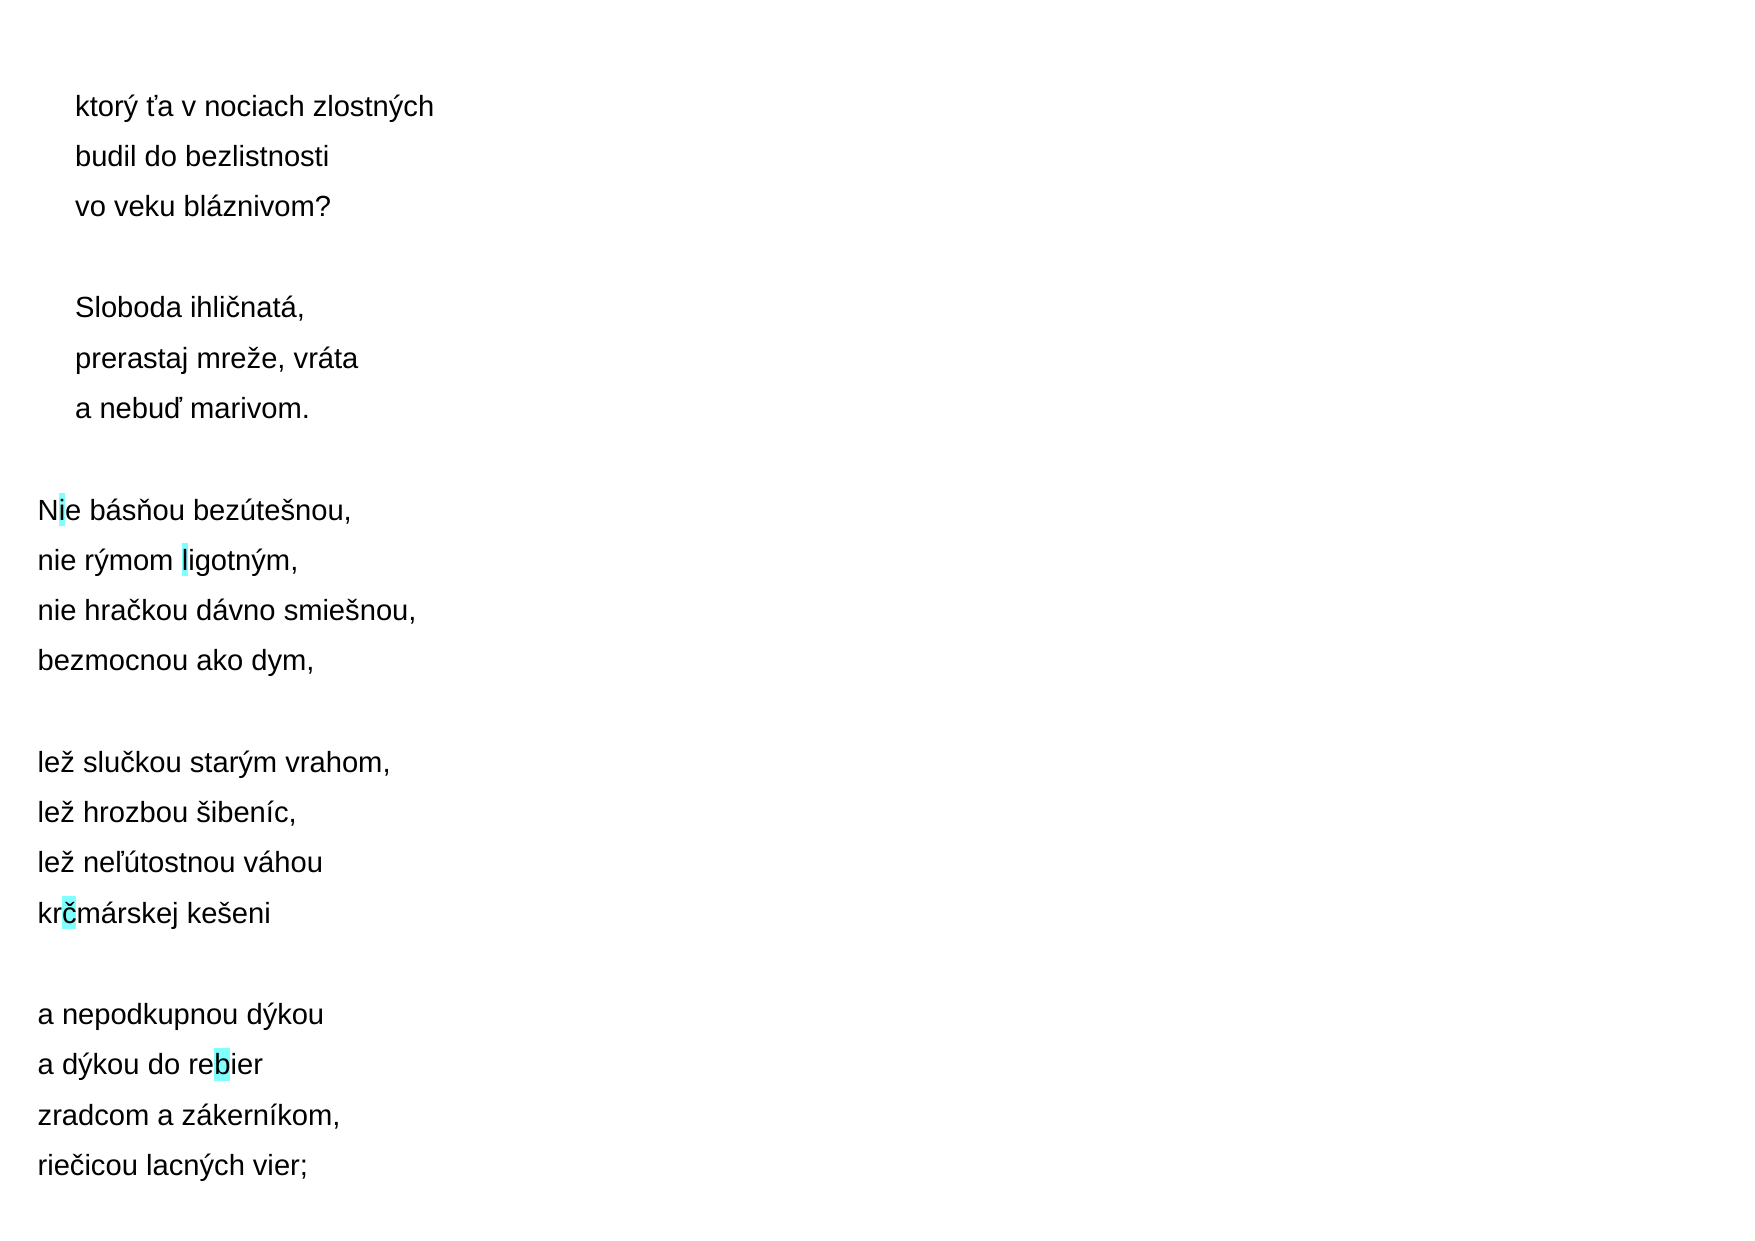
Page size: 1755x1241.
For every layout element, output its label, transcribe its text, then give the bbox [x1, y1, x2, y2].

text a dýkou do rebier [37, 1047, 1148, 1081]
text a nebuď marivom. [37, 391, 1148, 425]
text lež slučkou starým vrahom, [37, 745, 1148, 778]
text Nie básňou bezútešnou, [37, 492, 1148, 526]
text ktorý ťa v nociach zlostných [37, 88, 1148, 122]
text nie hračkou dávno smiešnou, [37, 593, 1148, 627]
text nie rýmom ligotným, [37, 543, 1148, 576]
text a nepodkupnou dýkou [37, 997, 1148, 1031]
text bezmocnou ako dym, [37, 643, 1148, 677]
text zradcom a zákerníkom, [37, 1098, 1148, 1131]
text Sloboda ihličnatá, [37, 291, 1148, 324]
text budil do bezlistnosti [37, 139, 1148, 172]
text prerastaj mreže, vráta [37, 341, 1148, 374]
text riečicou lacných vier; [37, 1148, 1148, 1182]
text lež hrozbou šibeníc, [37, 795, 1148, 829]
text krčmárskej kešeni [37, 896, 1148, 929]
text vo veku bláznivom? [37, 189, 1148, 223]
text lež neľútostnou váhou [37, 845, 1148, 879]
